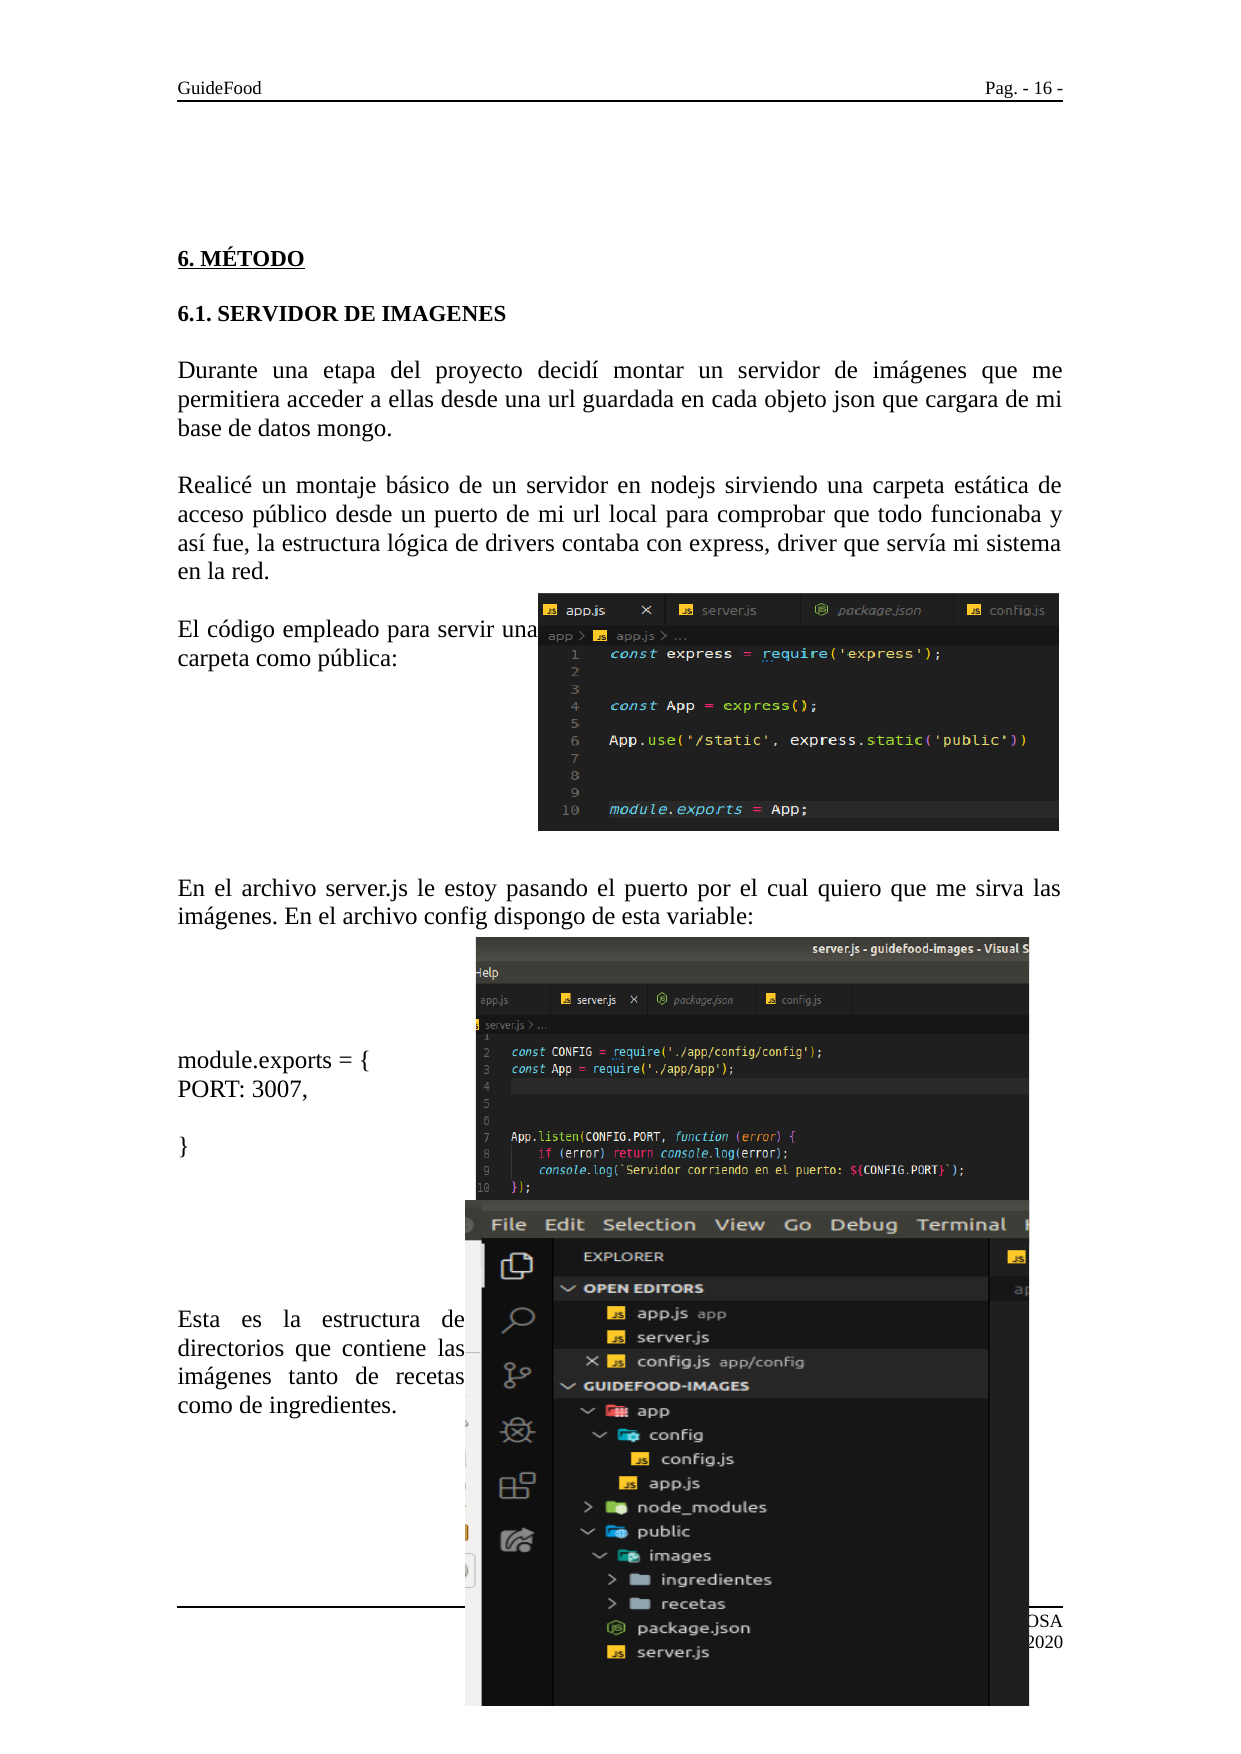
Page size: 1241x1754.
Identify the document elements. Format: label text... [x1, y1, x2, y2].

text PORT: 3007, [177, 1074, 1063, 1103]
text Durante una etapa del proyecto decidí montar un servidor de imágenes que me permitiera acceder a ellas desde una url guardada en cada objeto json que cargara de mi base de datos mongo. [177, 355, 1063, 441]
picture [696, 1200, 806, 1285]
text 6.1. SERVIDOR DE IMAGENES [177, 300, 1063, 326]
text Realicé un montaje básico de un servidor en nodejs sirviendo una carpeta estática de acceso público desde un puerto de mi url local para comprobar que todo funcionaba y así fue, la estructura lógica de drivers contaba con express, driver que servía mi sistema en la red. [177, 470, 1063, 585]
text Esta es la estructura de directorios que contiene las imágenes tanto de recetas como de ingredientes. [177, 1304, 1063, 1419]
text } [177, 1131, 1063, 1160]
text 6. MÉTODO [177, 245, 1063, 271]
text El código empleado para servir una carpeta como pública: [177, 614, 1063, 671]
text module.exports = { [177, 1045, 1063, 1074]
text En el archivo server.js le estoy pasando el puerto por el cual quiero que me sirva las imágenes. En el archivo config dispongo de esta variable: [177, 873, 1063, 930]
picture [831, 593, 937, 635]
